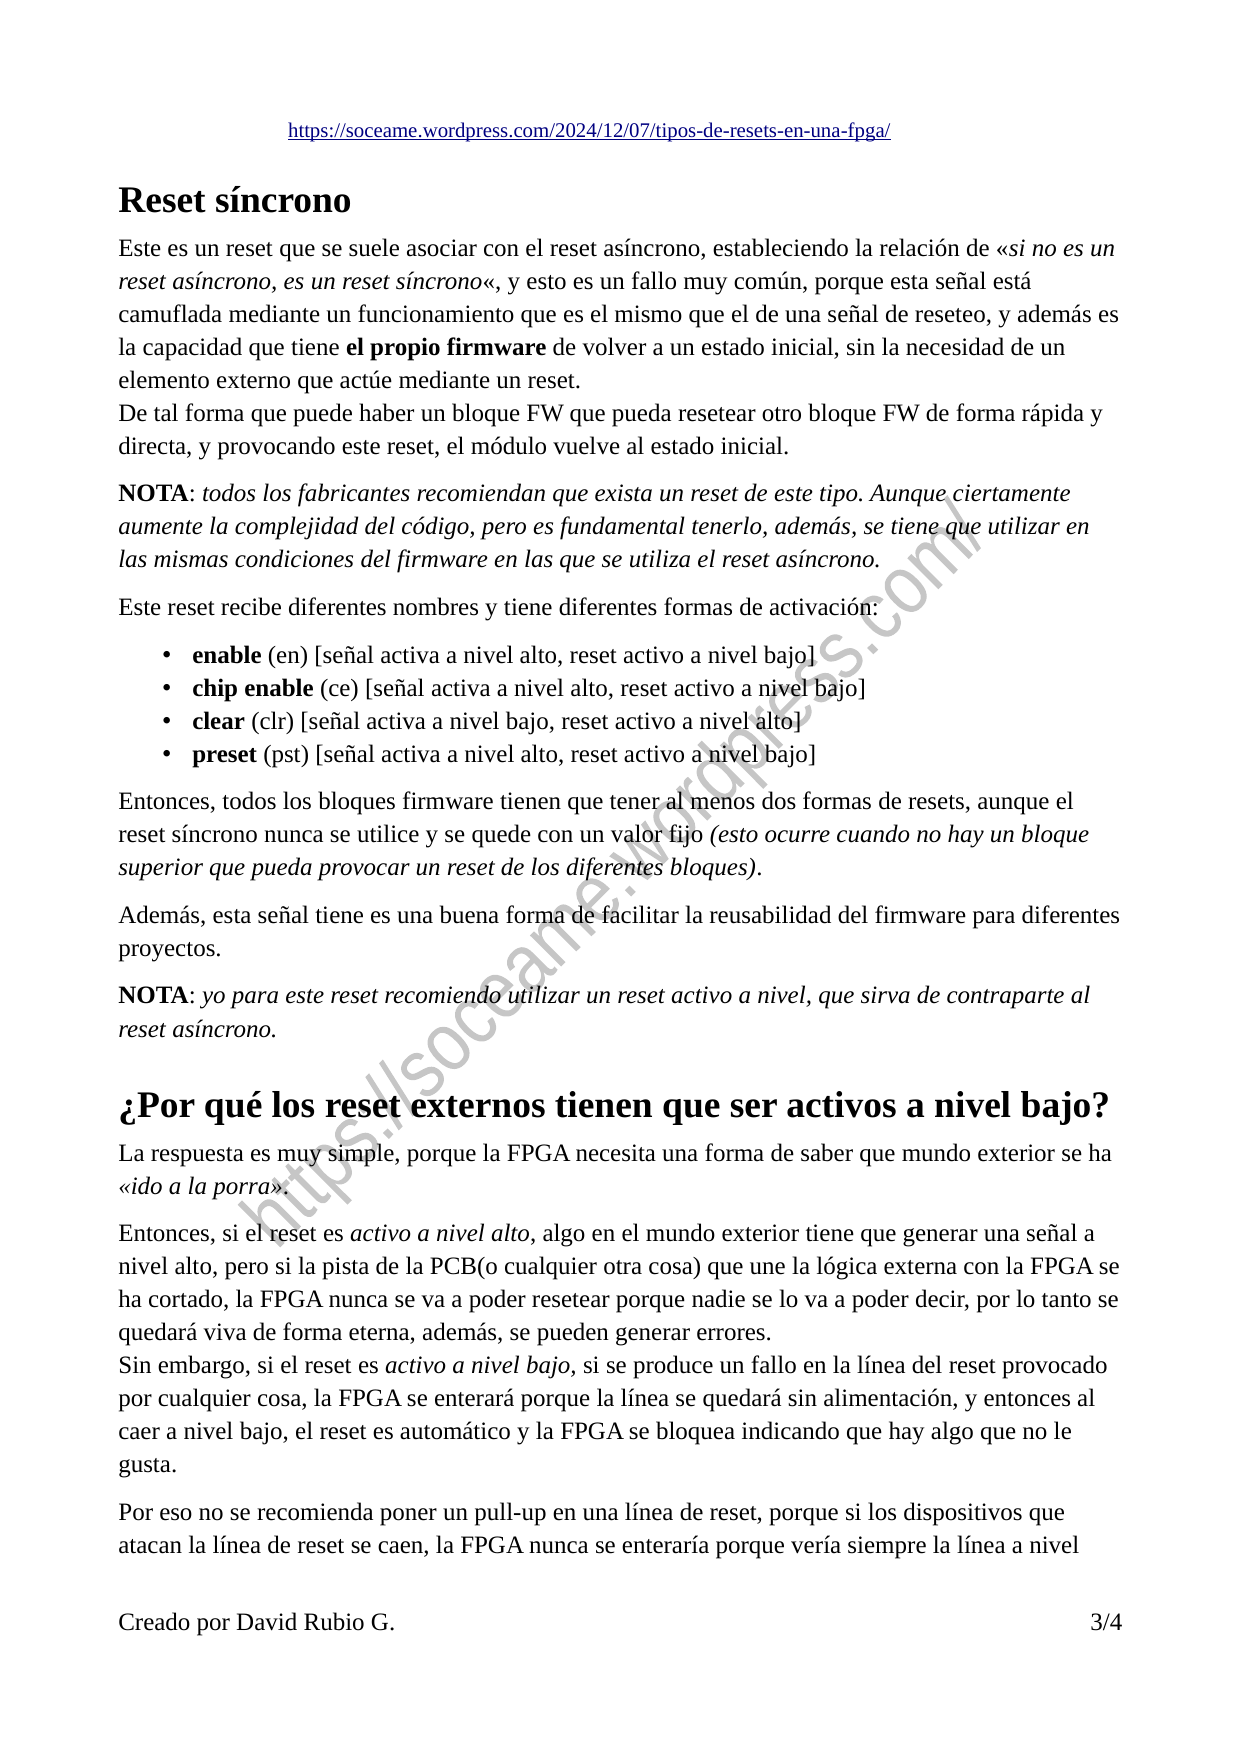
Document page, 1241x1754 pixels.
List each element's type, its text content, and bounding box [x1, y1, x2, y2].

text Además, esta señal tiene es una buena forma de facilitar la reusabilidad del firmware para diferentes proyectos. [542, 900, 1122, 962]
text NOTA: yo para este reset recomiendo utilizar un reset activo a nivel, que sirva de contraparte al reset asíncrono. [461, 981, 1122, 1042]
list enable (en) [señal activa a nivel alto, reset activo a nivel bajo] [162, 640, 856, 668]
list preset (pst) [señal activa a nivel alto, reset activo a nivel bajo] [759, 739, 1122, 767]
text NOTA: yo para este reset recomiendo utilizar un reset activo a nivel, que sirva de contraparte al reset asíncrono. [118, 981, 482, 1042]
list chip enable (ce) [señal activa a nivel alto, reset activo a nivel bajo] [829, 673, 1122, 701]
subtitle ¿Por qué los reset externos tienen que ser activos a nivel bajo? [376, 1082, 1122, 1125]
list preset (pst) [señal activa a nivel alto, reset activo a nivel bajo] [162, 739, 728, 767]
list clear (clr) [señal activa a nivel bajo, reset activo a nivel alto] [761, 706, 1122, 734]
text Además, esta señal tiene es una buena forma de facilitar la reusabilidad del firmware para diferentes proyectos. [118, 900, 580, 962]
text NOTA: todos los fabricantes recomiendan que exista un reset de este tipo. Aunque ciertamente aumente la complejidad del código, pero es fundamental tenerlo, además, se tiene que utilizar en las mismas condiciones del firmware en las que se utiliza el reset asíncrono. [118, 478, 1122, 573]
text Este es un reset que se suele asociar con el reset asíncrono, estableciendo la relación de «si no es un reset asíncrono, es un reset síncrono«, y esto es un fallo muy común, porque esta señal está camuflada mediante un funcionamiento que es el mismo que el de una señal de reseteo, y además es la capacidad que tiene el propio firmware de volver a un estado inicial, sin la necesidad de un elemento externo que actúe mediante un reset. De tal forma que puede haber un bloque FW que pueda resetear otro bloque FW de forma rápida y directa, y provocando este reset, el módulo vuelve al estado inicial. [118, 233, 1122, 459]
text Entonces, todos los bloques firmware tienen que tener al menos dos formas de resets, aunque el reset síncrono nunca se utilice y se quede con un valor fijo (esto ocurre cuando no hay un bloque superior que pueda provocar un reset de los diferentes bloques). [118, 786, 1122, 881]
subtitle Reset síncrono [118, 177, 1122, 220]
list clear (clr) [señal activa a nivel bajo, reset activo a nivel alto] [162, 706, 762, 734]
text La respuesta es muy simple, porque la FPGA necesita una forma de saber que mundo exterior se ha «ido a la porra». [338, 1138, 1122, 1199]
text Entonces, si el reset es activo a nivel alto, algo en el mundo exterior tiene que generar una señal a nivel alto, pero si la pista de la PCB(o cualquier otra cosa) que une la lógica externa con la FPGA se ha cortado, la FPGA nunca se va a poder resetear porque nadie se lo va a poder decir, por lo tanto se quedará viva de forma eterna, además, se pueden generar errores. Sin embargo, si el reset es activo a nivel bajo, si se produce un fallo en la línea del reset provocado por cualquier cosa, la FPGA se enterará porque la línea se quedará sin alimentación, y entonces al caer a nivel bajo, el reset es automático y la FPGA se bloquea indicando que hay algo que no le gusta. [118, 1218, 1122, 1478]
text La respuesta es muy simple, porque la FPGA necesita una forma de saber que mundo exterior se ha «ido a la porra». [118, 1138, 371, 1199]
text Por eso no se recomienda poner un pull-up en una línea de reset, porque si los dispositivos que atacan la línea de reset se caen, la FPGA nunca se enteraría porque vería siempre la línea a nivel [118, 1497, 1122, 1559]
list chip enable (ce) [señal activa a nivel alto, reset activo a nivel bajo] [162, 673, 803, 701]
subtitle ¿Por qué los reset externos tienen que ser activos a nivel bajo? [118, 1082, 394, 1125]
text Este reset recibe diferentes nombres y tiene diferentes formas de activación: [118, 592, 1122, 621]
list [826, 640, 1122, 668]
